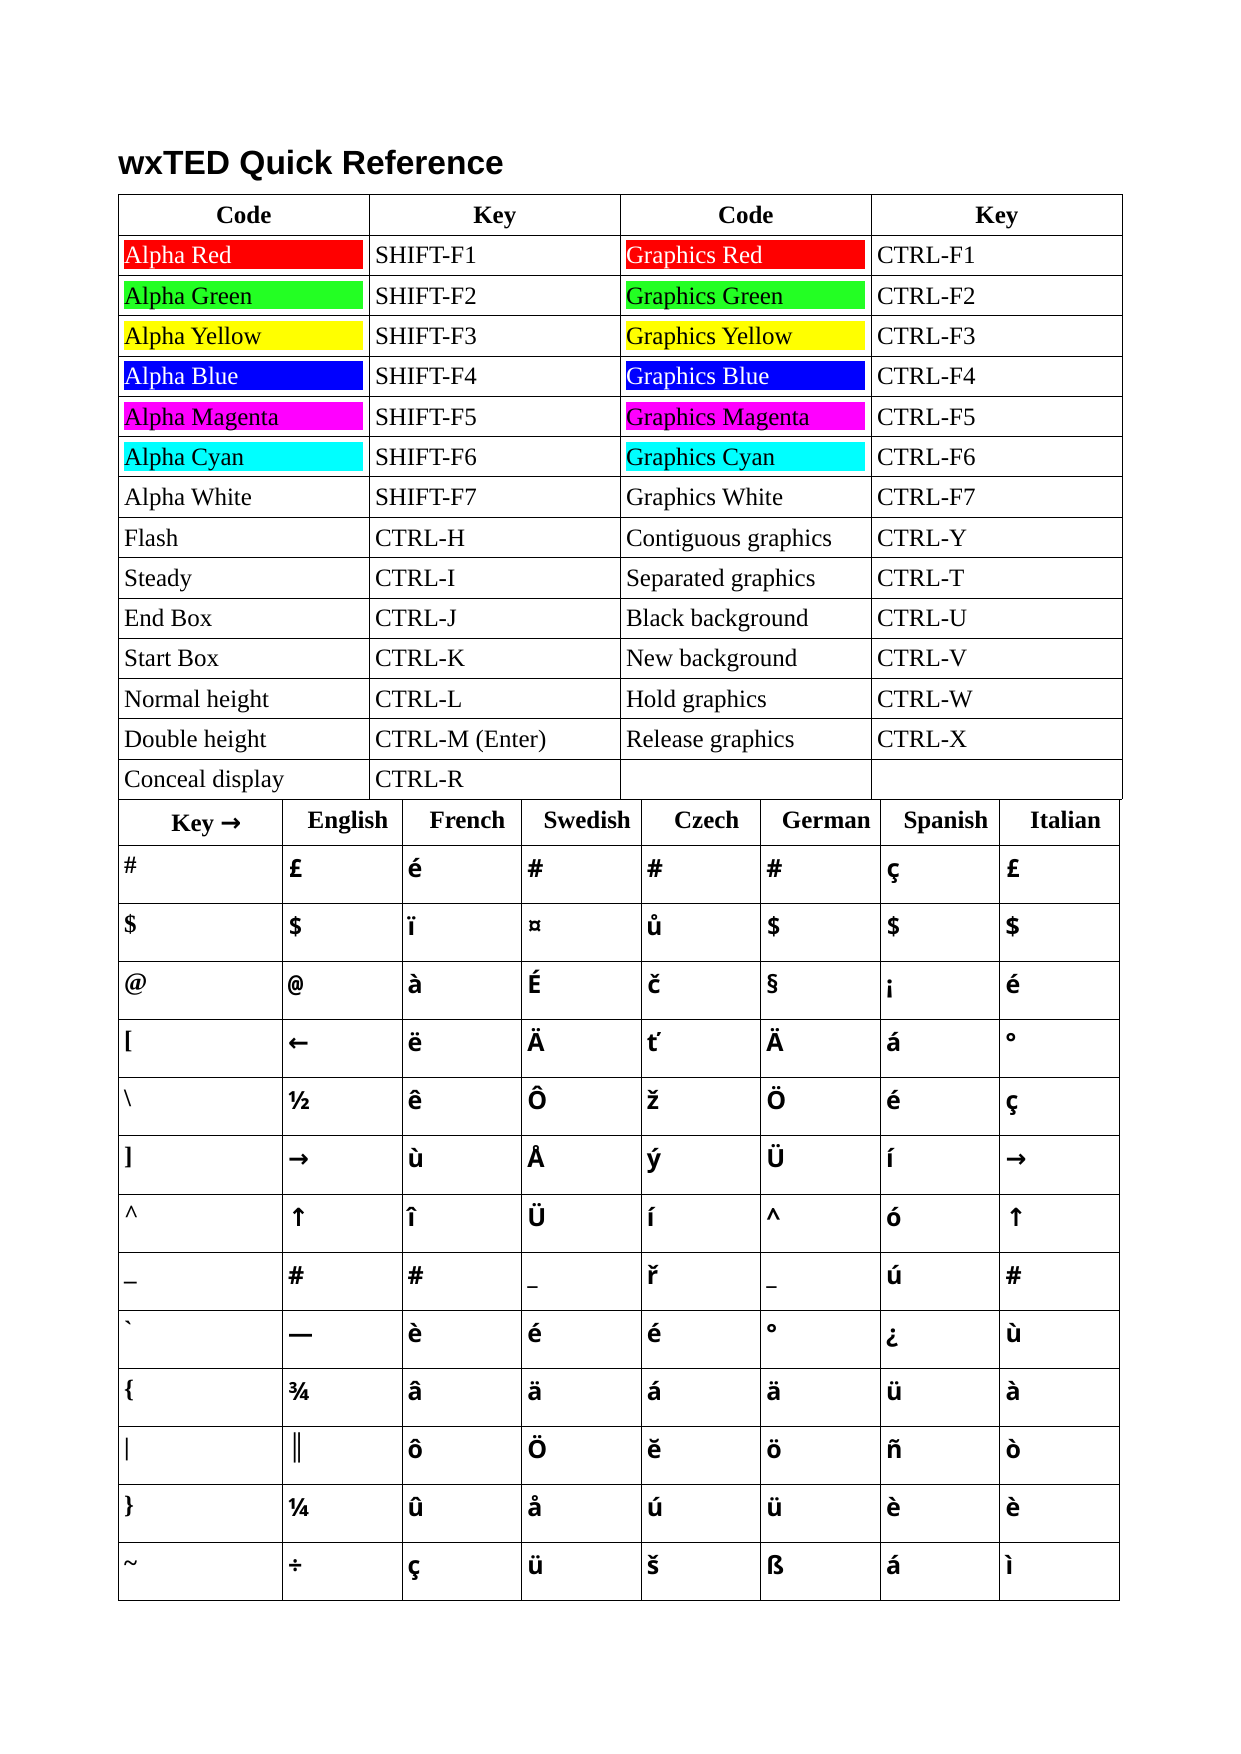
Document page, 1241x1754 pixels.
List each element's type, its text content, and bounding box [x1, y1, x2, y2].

table_cell ž [642, 1078, 760, 1135]
table_cell Ü [761, 1136, 880, 1193]
table_cell ¤ [522, 904, 641, 961]
table_cell ° [1000, 1020, 1119, 1077]
table_cell → [1000, 1136, 1119, 1193]
table_cell š [642, 1543, 760, 1600]
table_cell @ [119, 962, 282, 1019]
table_cell # [761, 846, 880, 903]
table_cell CTRL-W [872, 679, 1122, 718]
table_cell ½ [283, 1078, 402, 1135]
table_cell í [881, 1136, 999, 1193]
table_cell Ü [522, 1195, 641, 1252]
table_cell é [881, 1078, 999, 1135]
table_cell £ [283, 846, 402, 903]
table_cell á [881, 1543, 999, 1600]
table_cell Release graphics [621, 719, 871, 759]
subtitle wxTED Quick Reference [118, 143, 1122, 182]
table_cell Ô [522, 1078, 641, 1135]
table_cell $ [761, 904, 880, 961]
table_cell ç [1000, 1078, 1119, 1135]
table_cell á [881, 1020, 999, 1077]
table_cell Graphics Cyan [621, 437, 871, 476]
table_cell $ [1000, 904, 1119, 961]
table_cell CTRL-I [370, 558, 620, 597]
table_header Spanish [881, 800, 999, 845]
table_cell — [283, 1311, 402, 1368]
table_cell @ [283, 962, 402, 1019]
table_cell è [881, 1485, 999, 1542]
table_cell # [1000, 1253, 1119, 1310]
table_cell ¾ [283, 1369, 402, 1426]
table_cell ì [1000, 1543, 1119, 1600]
table_header Key [872, 195, 1122, 234]
table_cell Alpha White [119, 477, 369, 517]
table_cell ç [403, 1543, 521, 1600]
table_cell ` [119, 1311, 282, 1368]
table_cell § [761, 962, 880, 1019]
table_cell î [403, 1195, 521, 1252]
table_cell ý [642, 1136, 760, 1193]
table_cell Start Box [119, 639, 369, 678]
table_cell _ [522, 1253, 641, 1310]
table_cell ê [403, 1078, 521, 1135]
table_cell é [1000, 962, 1119, 1019]
table_cell ↑ [1000, 1195, 1119, 1252]
table_cell Ö [522, 1427, 641, 1484]
table_cell é [642, 1311, 760, 1368]
table_cell $ [881, 904, 999, 961]
table_cell Hold graphics [621, 679, 871, 718]
table_cell ô [403, 1427, 521, 1484]
table_cell CTRL-F3 [872, 316, 1122, 356]
table_cell è [1000, 1485, 1119, 1542]
table_cell Graphics Red [621, 236, 871, 275]
table_cell ¿ [881, 1311, 999, 1368]
table_cell ç [881, 846, 999, 903]
table_cell | [119, 1427, 282, 1484]
table_cell CTRL-R [370, 760, 620, 799]
table_header English [283, 800, 402, 845]
table_cell ú [642, 1485, 760, 1542]
table_cell £ [1000, 846, 1119, 903]
table_header Swedish [522, 800, 641, 845]
table_header Code [621, 195, 871, 234]
table_cell ù [403, 1136, 521, 1193]
table_cell CTRL-U [872, 599, 1122, 638]
table_cell ü [881, 1369, 999, 1426]
table_cell [872, 760, 1122, 799]
table_cell Graphics Magenta [621, 397, 871, 436]
table_cell ÷ [283, 1543, 402, 1600]
table_cell # [119, 846, 282, 903]
table_cell Graphics Yellow [621, 316, 871, 356]
table_cell ó [881, 1195, 999, 1252]
table_cell ] [119, 1136, 282, 1193]
table_cell SHIFT-F7 [370, 477, 620, 517]
table_cell č [642, 962, 760, 1019]
table_cell ~ [119, 1543, 282, 1600]
table_cell _ [119, 1253, 282, 1310]
table_cell Graphics Blue [621, 357, 871, 396]
table_cell Graphics White [621, 477, 871, 517]
table_cell Conceal display [119, 760, 369, 799]
table_cell Graphics Green [621, 276, 871, 315]
table_cell à [1000, 1369, 1119, 1426]
table_cell # [283, 1253, 402, 1310]
table_header Code [119, 195, 369, 234]
table_cell é [522, 1311, 641, 1368]
table_cell { [119, 1369, 282, 1426]
table_cell ĕ [642, 1427, 760, 1484]
table_cell ä [522, 1369, 641, 1426]
table_cell Å [522, 1136, 641, 1193]
table_cell ¡ [881, 962, 999, 1019]
table_cell CTRL-X [872, 719, 1122, 759]
table_cell Flash [119, 518, 369, 557]
table_cell Steady [119, 558, 369, 597]
table_cell ö [761, 1427, 880, 1484]
table_cell í [642, 1195, 760, 1252]
table_header German [761, 800, 880, 845]
table_cell CTRL-F1 [872, 236, 1122, 275]
table_cell CTRL-F4 [872, 357, 1122, 396]
table_cell Normal height [119, 679, 369, 718]
table_cell Alpha Magenta [119, 397, 369, 436]
table_cell ¼ [283, 1485, 402, 1542]
table_cell [ [119, 1020, 282, 1077]
table_cell ↑ [283, 1195, 402, 1252]
table_cell → [283, 1136, 402, 1193]
table_cell CTRL-M (Enter) [370, 719, 620, 759]
table_cell # [522, 846, 641, 903]
table_cell ò [1000, 1427, 1119, 1484]
table_cell [621, 760, 871, 799]
table_cell Alpha Yellow [119, 316, 369, 356]
table_cell á [642, 1369, 760, 1426]
table_cell ü [522, 1543, 641, 1600]
table_cell Alpha Blue [119, 357, 369, 396]
table_cell _ [761, 1253, 880, 1310]
table_cell Ä [761, 1020, 880, 1077]
table_cell New background [621, 639, 871, 678]
table_cell ñ [881, 1427, 999, 1484]
table_cell } [119, 1485, 282, 1542]
table_cell ř [642, 1253, 760, 1310]
table_cell End Box [119, 599, 369, 638]
table_cell ä [761, 1369, 880, 1426]
table_cell CTRL-K [370, 639, 620, 678]
table_cell Ä [522, 1020, 641, 1077]
table_cell ù [1000, 1311, 1119, 1368]
table_header French [403, 800, 521, 845]
table_cell CTRL-V [872, 639, 1122, 678]
table_cell CTRL-L [370, 679, 620, 718]
table_cell SHIFT-F3 [370, 316, 620, 356]
table_cell # [403, 1253, 521, 1310]
table_header Czech [642, 800, 760, 845]
table_cell è [403, 1311, 521, 1368]
table_cell ^ [119, 1195, 282, 1252]
table_cell Black background [621, 599, 871, 638]
table_cell Contiguous graphics [621, 518, 871, 557]
table_cell # [642, 846, 760, 903]
table_cell Double height [119, 719, 369, 759]
table_header Key → [119, 800, 282, 845]
table_cell CTRL-F7 [872, 477, 1122, 517]
table_cell ° [761, 1311, 880, 1368]
table_cell ü [761, 1485, 880, 1542]
table_cell \ [119, 1078, 282, 1135]
table_cell à [403, 962, 521, 1019]
table_cell SHIFT-F4 [370, 357, 620, 396]
table_cell CTRL-Y [872, 518, 1122, 557]
table_cell é [403, 846, 521, 903]
table_cell SHIFT-F6 [370, 437, 620, 476]
table_cell ú [881, 1253, 999, 1310]
table_cell $ [119, 904, 282, 961]
table_cell CTRL-J [370, 599, 620, 638]
table_cell CTRL-F6 [872, 437, 1122, 476]
table_cell å [522, 1485, 641, 1542]
table_cell Alpha Green [119, 276, 369, 315]
table_cell É [522, 962, 641, 1019]
table_cell â [403, 1369, 521, 1426]
table_cell ë [403, 1020, 521, 1077]
table_header Italian [1000, 800, 1119, 845]
table_cell ^ [761, 1195, 880, 1252]
table_cell ß [761, 1543, 880, 1600]
table_cell ï [403, 904, 521, 961]
table_cell Alpha Cyan [119, 437, 369, 476]
table_cell SHIFT-F2 [370, 276, 620, 315]
table_cell CTRL-F2 [872, 276, 1122, 315]
table_cell ║ [283, 1427, 402, 1484]
table_cell CTRL-H [370, 518, 620, 557]
table_cell SHIFT-F1 [370, 236, 620, 275]
table_cell û [403, 1485, 521, 1542]
table_cell ů [642, 904, 760, 961]
table_cell ← [283, 1020, 402, 1077]
table_cell CTRL-T [872, 558, 1122, 597]
table_cell CTRL-F5 [872, 397, 1122, 436]
table_header Key [370, 195, 620, 234]
table_cell Separated graphics [621, 558, 871, 597]
table_cell Ö [761, 1078, 880, 1135]
table_cell SHIFT-F5 [370, 397, 620, 436]
table_cell Alpha Red [119, 236, 369, 275]
table_cell ť [642, 1020, 760, 1077]
table_cell $ [283, 904, 402, 961]
